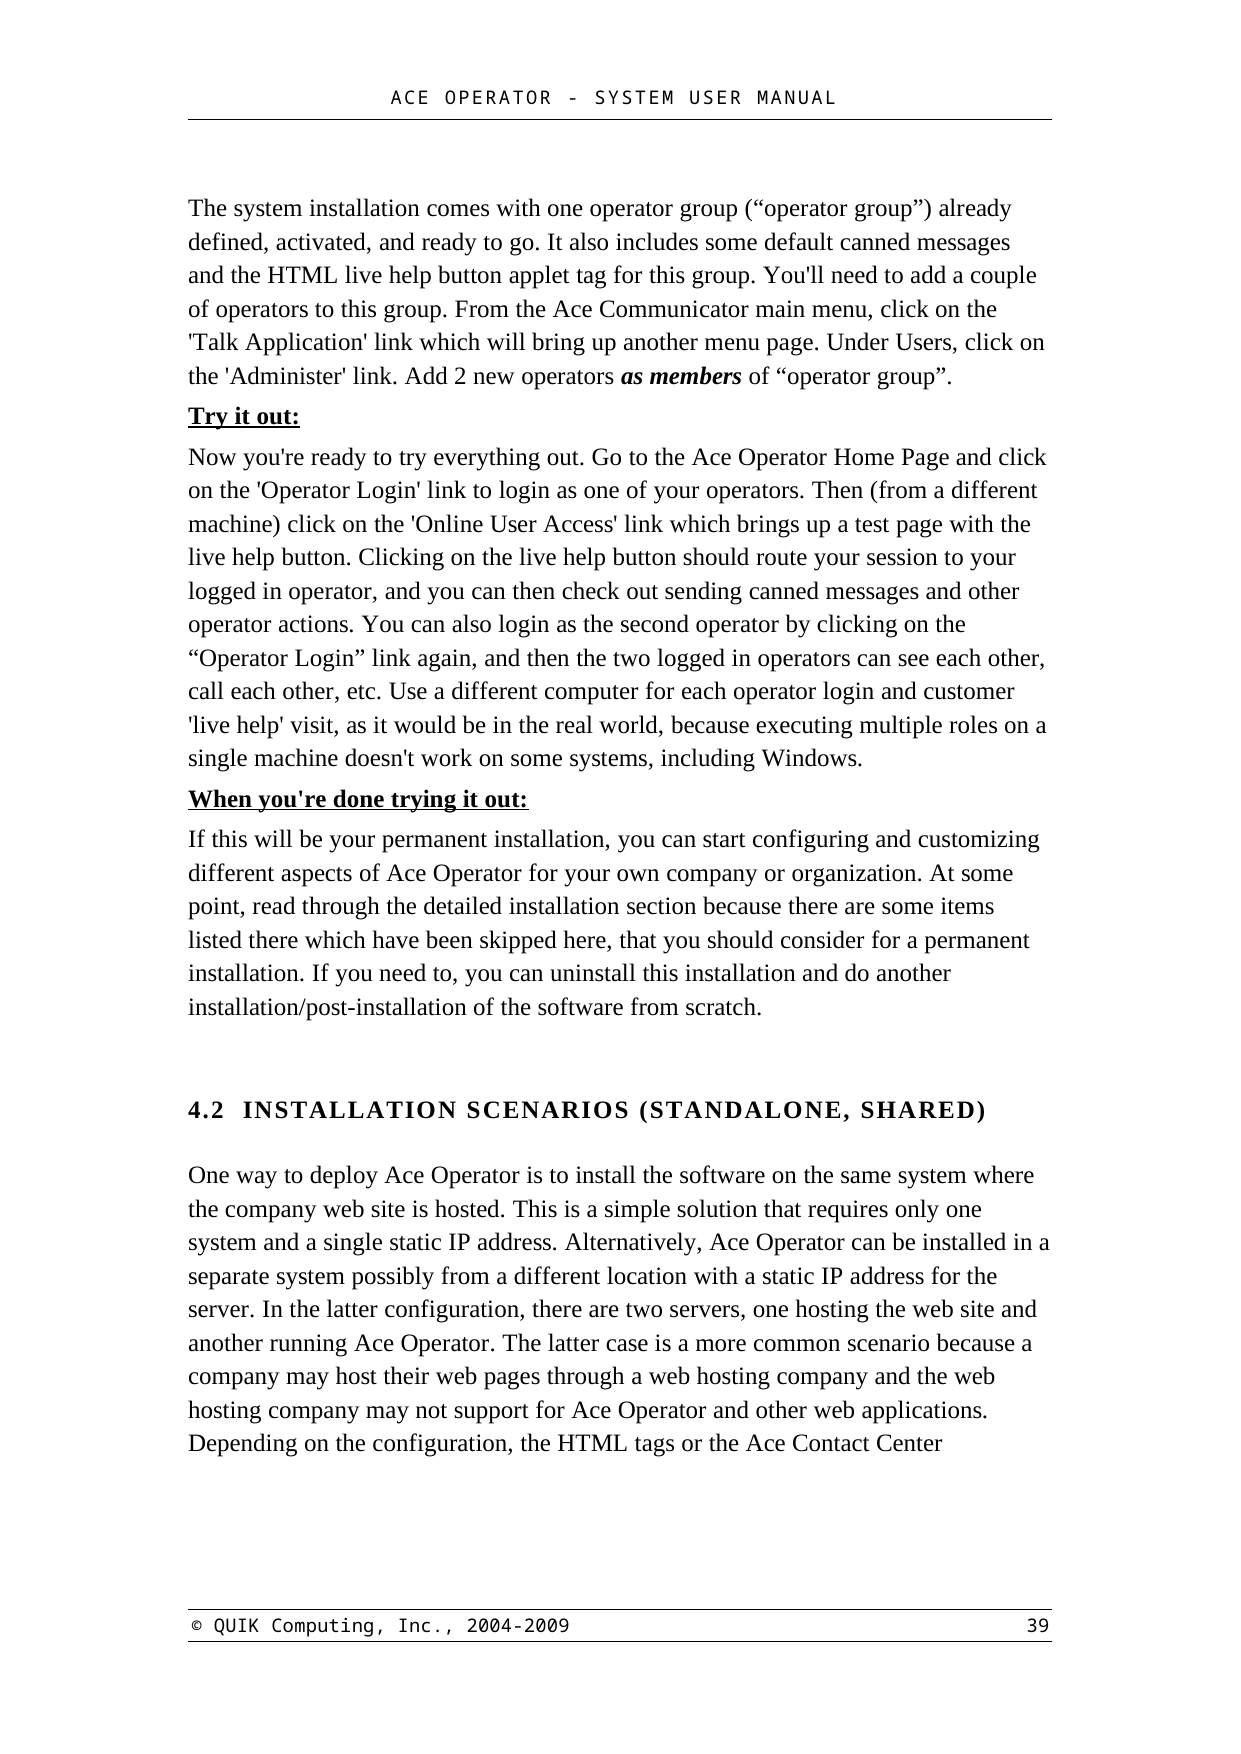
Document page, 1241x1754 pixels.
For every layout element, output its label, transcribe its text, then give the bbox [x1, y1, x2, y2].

subtitle Installation Scenarios (standalone, shared) [188, 1096, 1052, 1124]
text One way to deploy Ace Operator is to install the software on the same system where the company web site is hosted. This is a simple solution that requires only one system and a single static IP address. Alternatively, Ace Operator can be installed in a separate system possibly from a different location with a static IP address for the server. In the latter configuration, there are two servers, one hosting the web site and another running Ace Operator. The latter case is a more common scenario because a company may host their web pages through a web hosting company and the web hosting company may not support for Ace Operator and other web applications. Depending on the configuration, the HTML tags or the Ace Contact Center [188, 1161, 1052, 1457]
text Now you're ready to try everything out. Go to the Ace Operator Home Page and click on the 'Operator Login' link to login as one of your operators. Then (from a different machine) click on the 'Online User Access' link which brings up a test page with the live help button. Clicking on the live help button should route your session to your logged in operator, and you can then check out sending canned messages and other operator actions. You can also login as the second operator by clicking on the “Operator Login” link again, and then the two logged in operators can see each other, call each other, etc. Use a different computer for each operator login and customer 'live help' visit, as it would be in the real world, because executing multiple roles on a single machine doesn't work on some systems, including Windows. [188, 442, 1052, 772]
text If this will be your permanent installation, you can start configuring and customizing different aspects of Ace Operator for your own company or organization. At some point, read through the detailed installation section because there are some items listed there which have been skipped here, that you should consider for a permanent installation. If you need to, you can uninstall this installation and do another installation/post-installation of the software from scratch. [188, 825, 1052, 1021]
text The system installation comes with one operator group (“operator group”) already defined, activated, and ready to go. It also includes some default canned messages and the HTML live help button applet tag for this group. You'll need to add a couple of operators to this group. From the Ace Communicator main menu, click on the 'Talk Application' link which will bring up another menu page. Under Users, click on the 'Administer' link. Add 2 new operators as members of “operator group”. [188, 194, 1052, 389]
text Try it out: [188, 402, 1052, 430]
text When you're done trying it out: [188, 785, 1052, 813]
